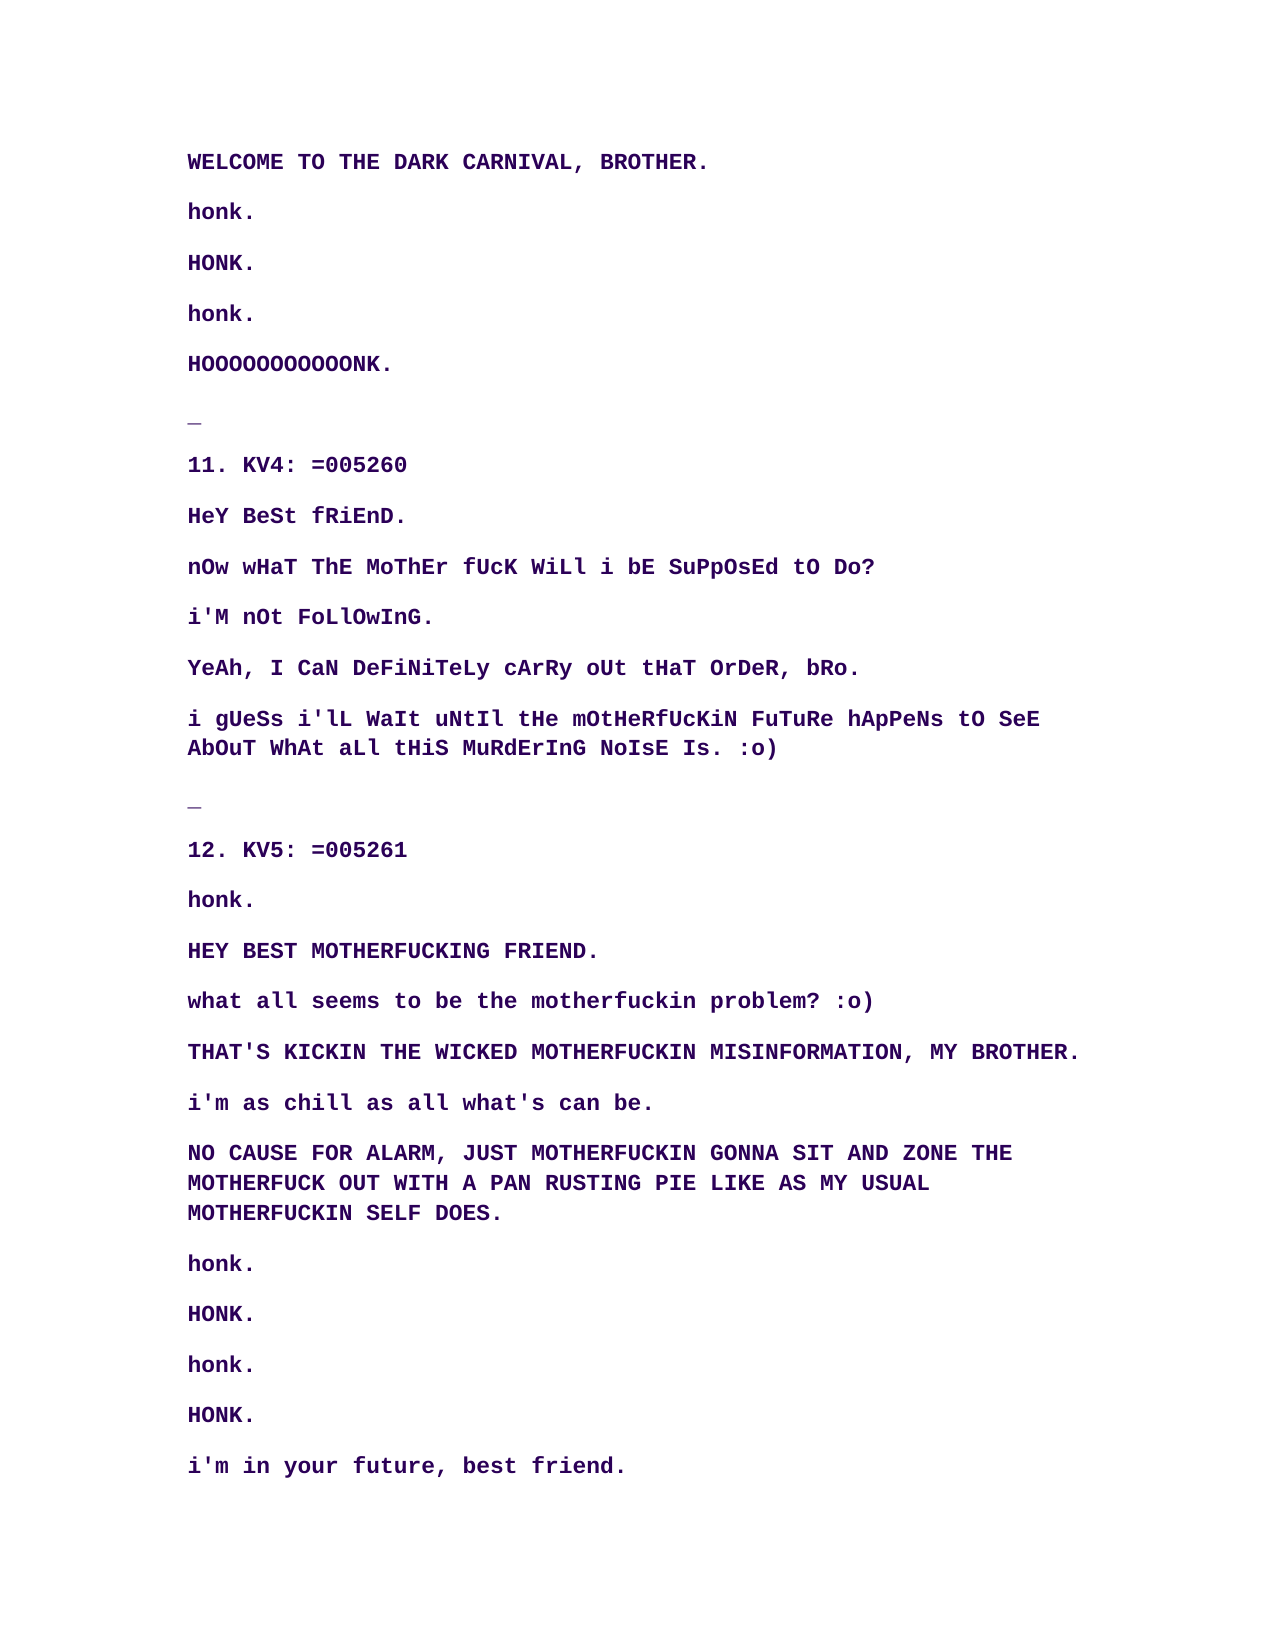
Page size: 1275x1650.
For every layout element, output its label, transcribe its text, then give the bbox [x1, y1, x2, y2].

text HONK. [187, 1302, 1087, 1328]
text THAT'S KICKIN THE WICKED MOTHERFUCKIN MISINFORMATION, MY BROTHER. [187, 1040, 1087, 1066]
text _ [187, 787, 1087, 813]
text honk. [187, 1353, 1087, 1379]
text 11. KV4: =005260 [187, 454, 1087, 480]
text WELCOME TO THE DARK CARNIVAL, BROTHER. [187, 150, 1087, 176]
text _ [187, 403, 1087, 429]
text i'm in your future, best friend. [187, 1454, 1087, 1480]
text NO CAUSE FOR ALARM, JUST MOTHERFUCKIN GONNA SIT AND ZONE THE MOTHERFUCK OUT WITH A PAN RUSTING PIE LIKE AS MY USUAL MOTHERFUCKIN SELF DOES. [187, 1142, 1087, 1227]
text i'M nOt FoLlOwInG. [187, 606, 1087, 632]
text HONK. [187, 1404, 1087, 1430]
text honk. [187, 888, 1087, 914]
text HeY BeSt fRiEnD. [187, 504, 1087, 530]
text i gUeSs i'lL WaIt uNtIl tHe mOtHeRfUcKiN FuTuRe hApPeNs tO SeE AbOuT WhAt aLl tHiS MuRdErInG NoIsE Is. :o) [187, 707, 1087, 763]
text honk. [187, 302, 1087, 328]
text HEY BEST MOTHERFUCKING FRIEND. [187, 939, 1087, 965]
text HONK. [187, 251, 1087, 277]
text honk. [187, 201, 1087, 227]
text honk. [187, 1252, 1087, 1278]
text YeAh, I CaN DeFiNiTeLy cArRy oUt tHaT OrDeR, bRo. [187, 656, 1087, 682]
text i'm as chill as all what's can be. [187, 1091, 1087, 1117]
text 12. KV5: =005261 [187, 838, 1087, 864]
text nOw wHaT ThE MoThEr fUcK WiLl i bE SuPpOsEd tO Do? [187, 555, 1087, 581]
text what all seems to be the motherfuckin problem? :o) [187, 990, 1087, 1016]
text HOOOOOOOOOOONK. [187, 352, 1087, 378]
